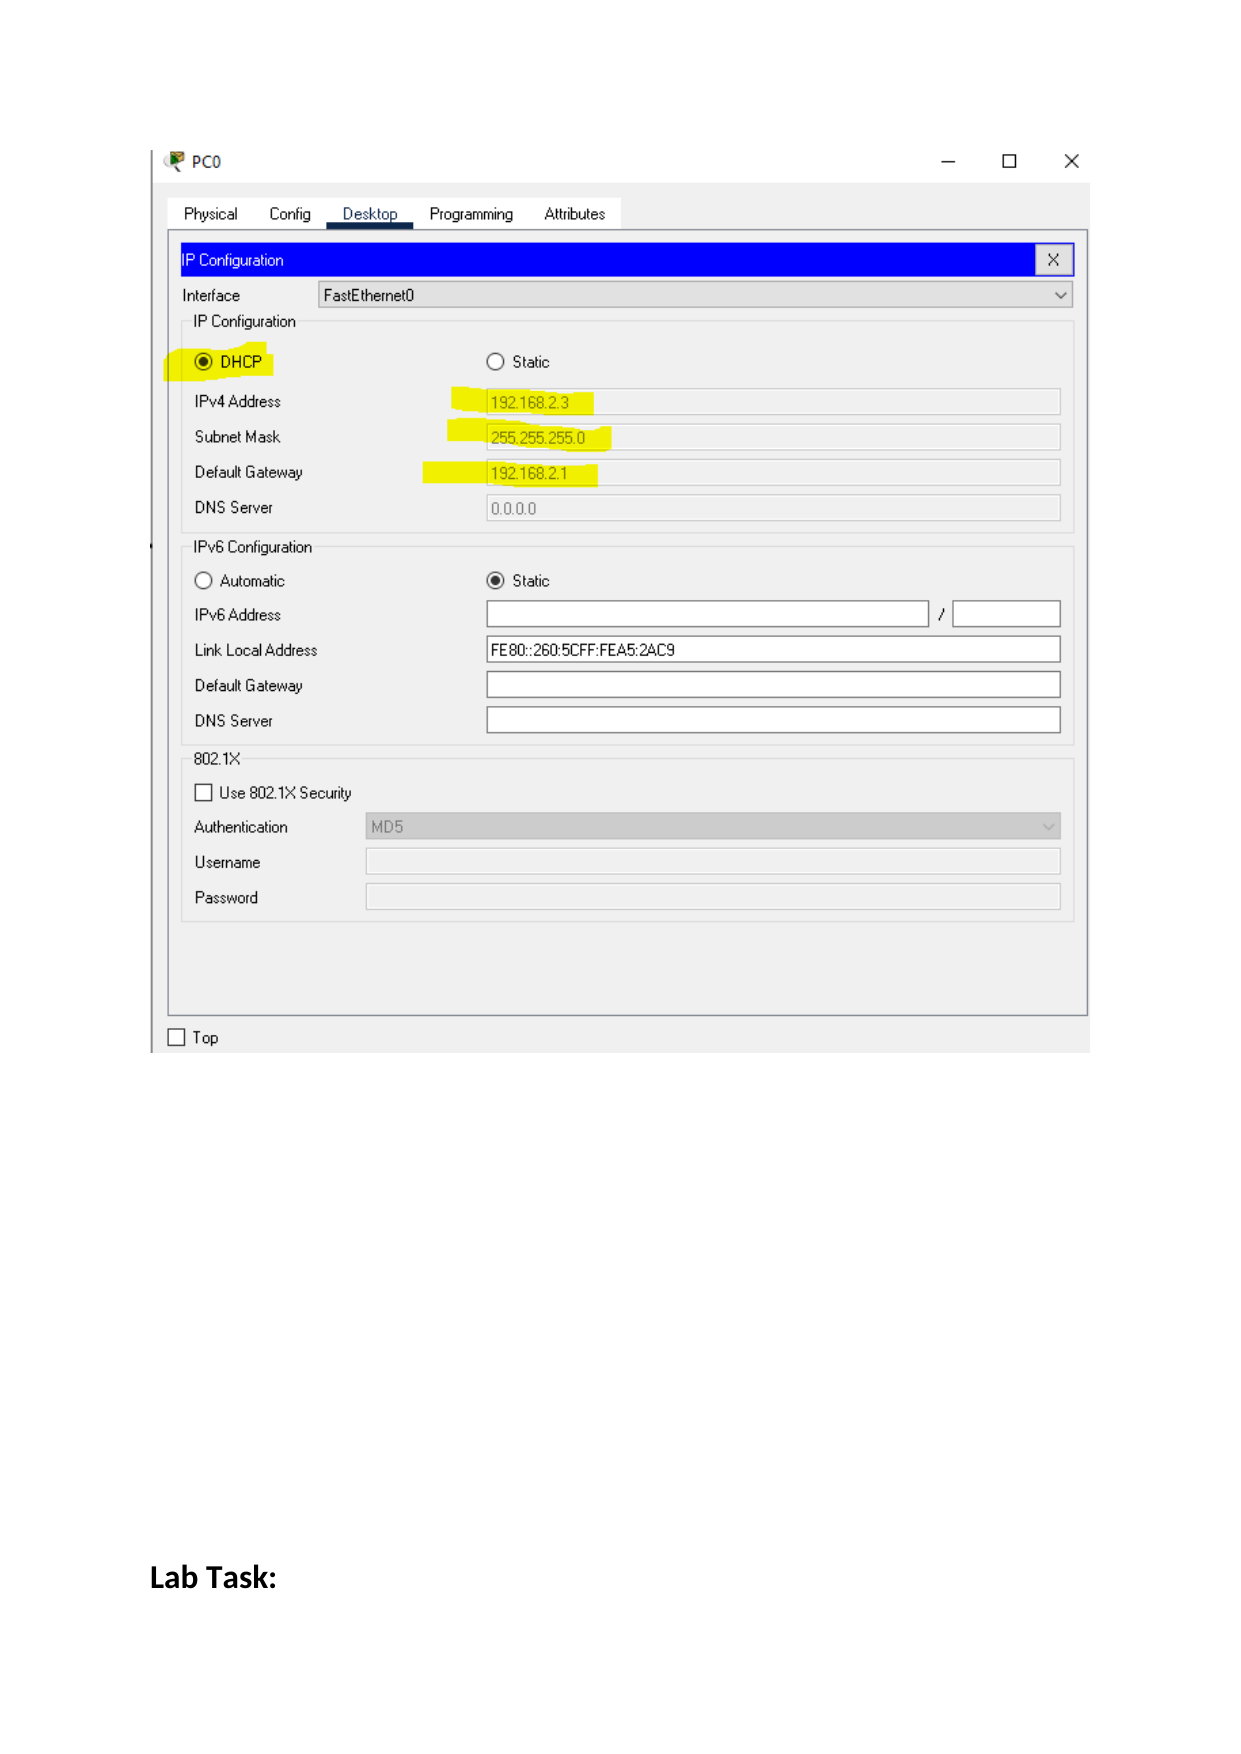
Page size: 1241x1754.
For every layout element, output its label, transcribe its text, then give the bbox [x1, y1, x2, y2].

text Lab Task: [150, 1556, 1090, 1597]
picture [150, 150, 1091, 1053]
